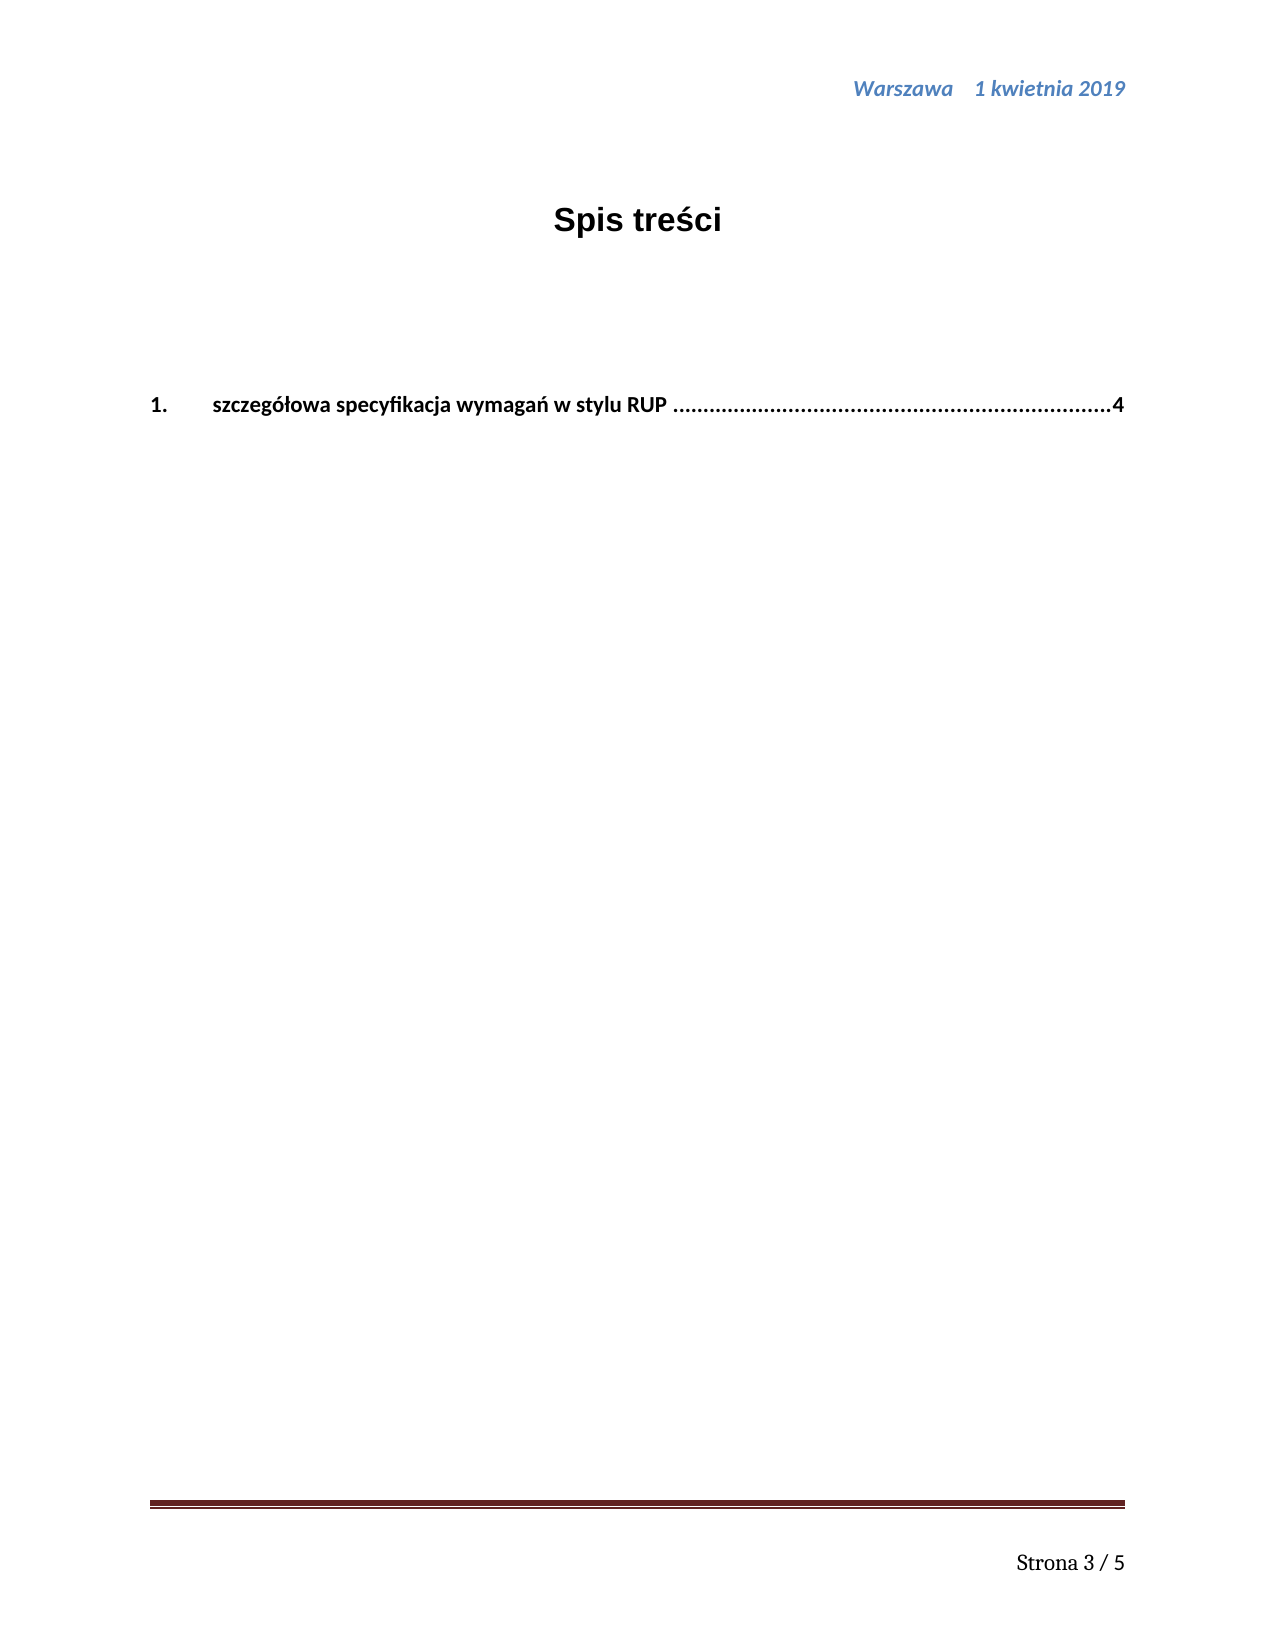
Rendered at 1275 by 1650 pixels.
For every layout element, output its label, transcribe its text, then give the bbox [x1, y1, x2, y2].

text 1. szczegółowa specyfikacja wymagań w stylu RUP 4 [150, 390, 1125, 418]
title Spis treści [150, 200, 1125, 238]
